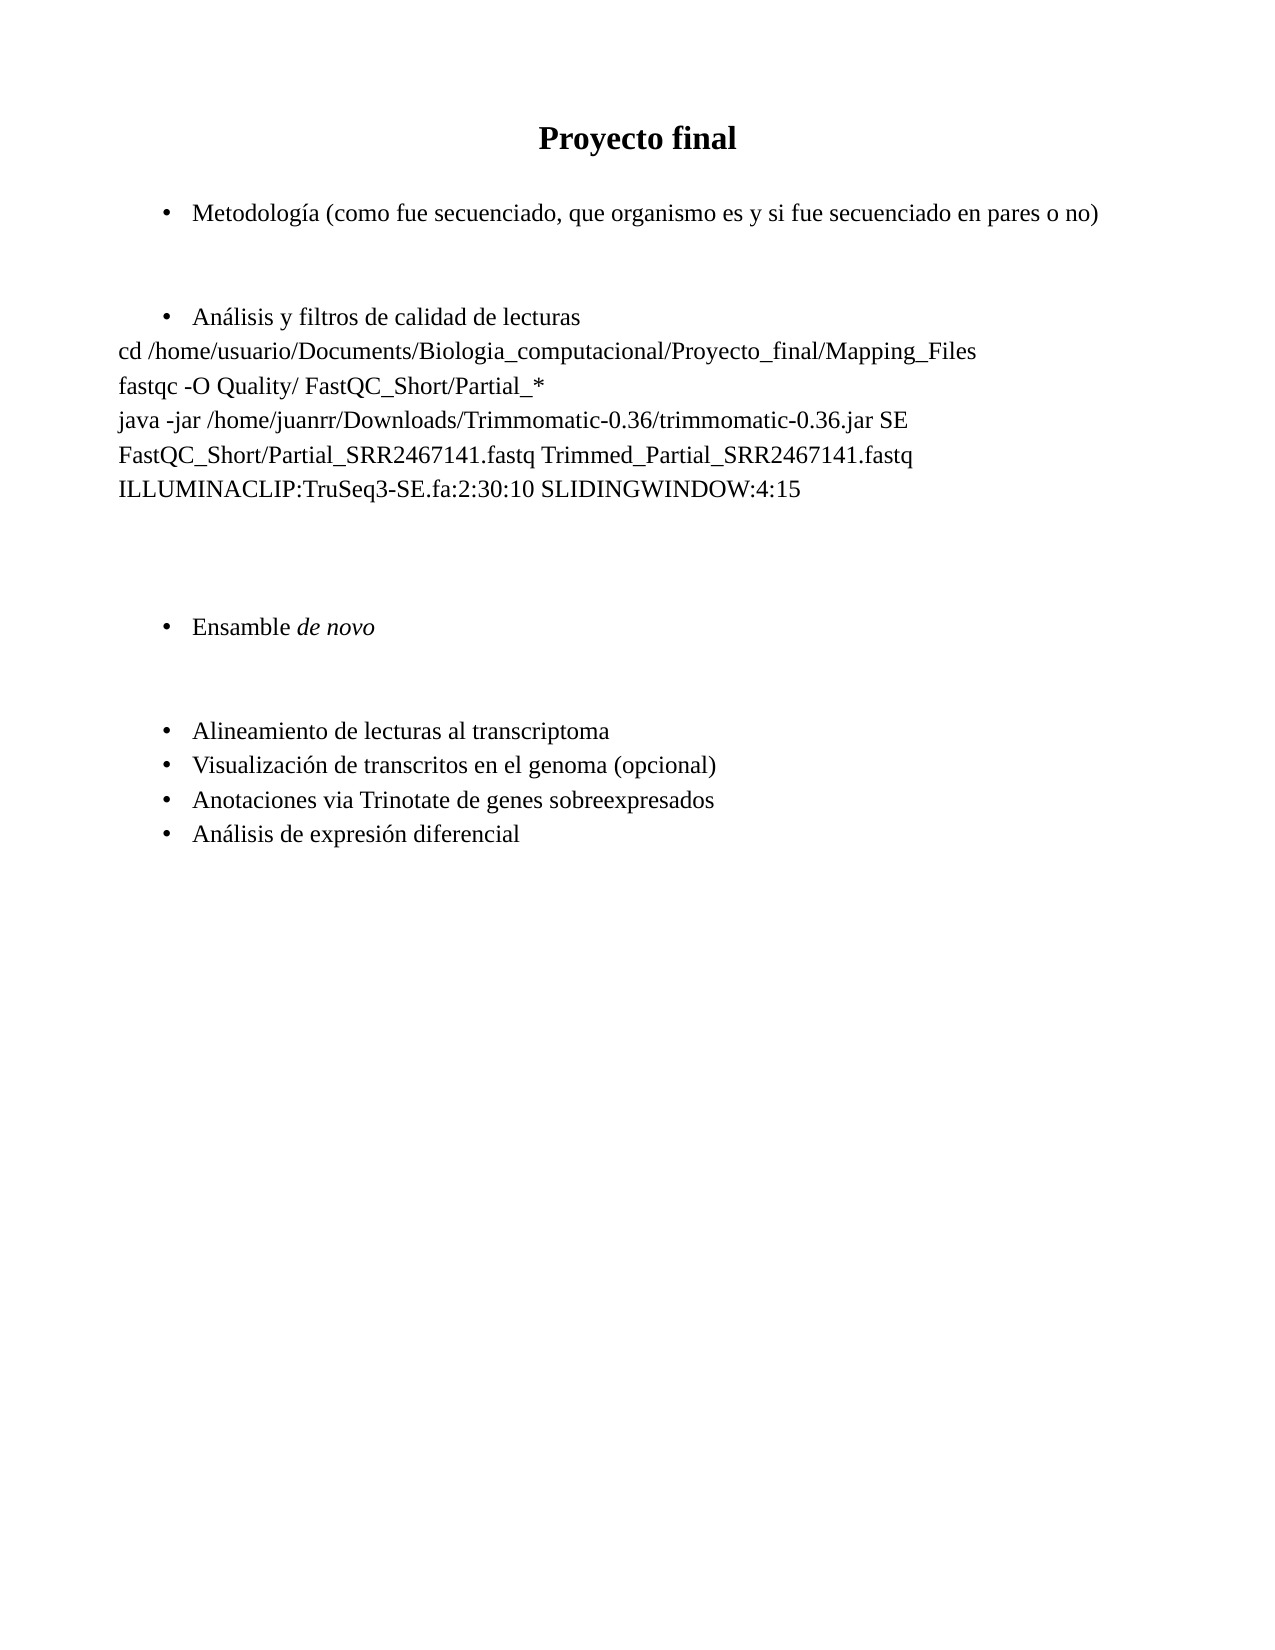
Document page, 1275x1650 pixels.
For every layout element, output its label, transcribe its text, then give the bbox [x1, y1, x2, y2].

list Anotaciones via Trinotate de genes sobreexpresados [162, 785, 1157, 813]
list Análisis de expresión diferencial [162, 819, 1157, 848]
list Ensamble de novo [162, 612, 1157, 641]
text java -jar /home/juanrr/Downloads/Trimmomatic-0.36/trimmomatic-0.36.jar SE FastQC_Short/Partial_SRR2467141.fastq Trimmed_Partial_SRR2467141.fastq ILLUMINACLIP:TruSeq3-SE.fa:2:30:10 SLIDINGWINDOW:4:15 [118, 405, 1157, 503]
text fastqc -O Quality/ FastQC_Short/Partial_* [118, 371, 1157, 400]
list Metodología (como fue secuenciado, que organismo es y si fue secuenciado en pares o no) [162, 198, 1157, 227]
list Análisis y filtros de calidad de lecturas [162, 302, 1157, 331]
text Proyecto final [118, 118, 1157, 156]
list Alineamiento de lecturas al transcriptoma [162, 716, 1157, 744]
text cd /home/usuario/Documents/Biologia_computacional/Proyecto_final/Mapping_Files [118, 336, 1157, 365]
list Visualización de transcritos en el genoma (opcional) [162, 750, 1157, 779]
